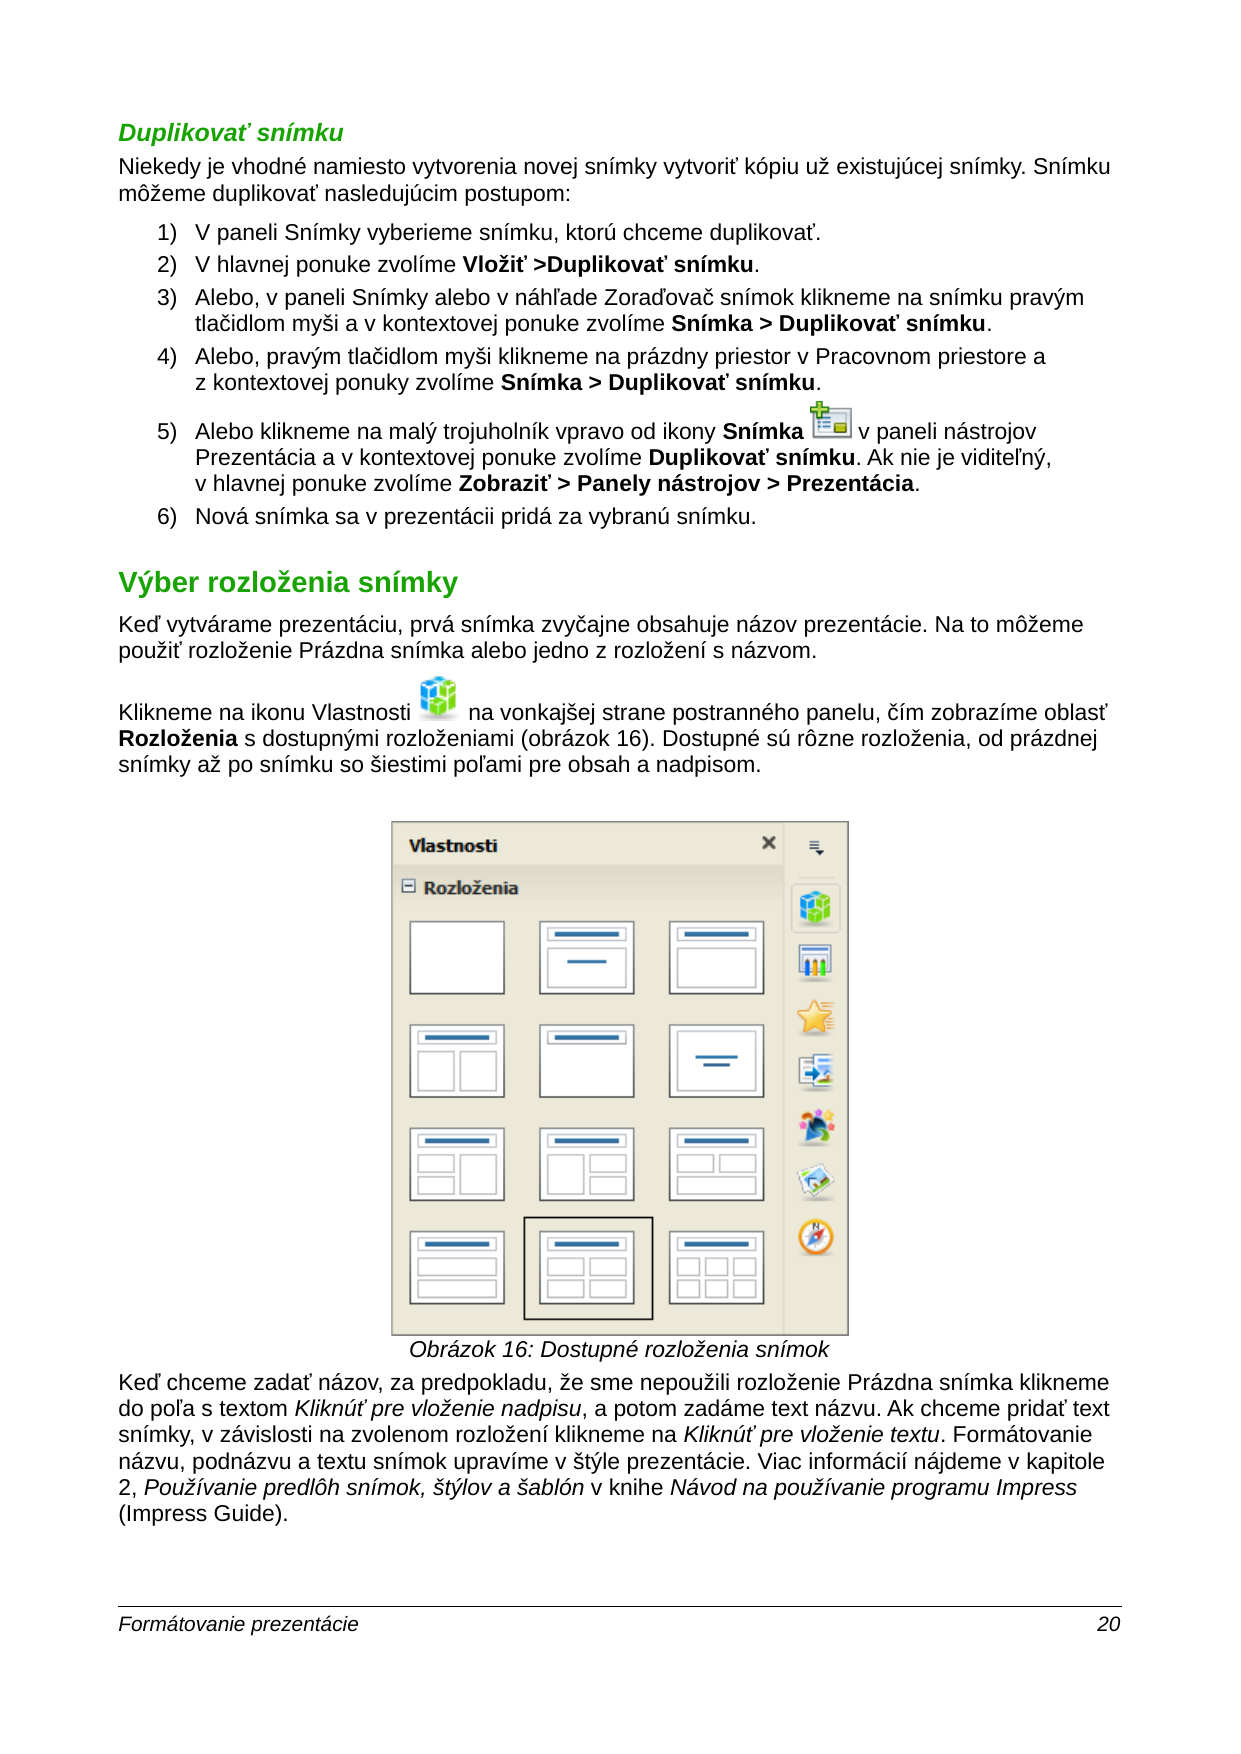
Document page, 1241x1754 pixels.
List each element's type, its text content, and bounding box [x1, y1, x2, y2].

list Alebo, v paneli Snímky alebo v náhľade Zoraďovač snímok klikneme na snímku pravým tlačidlom myši a v kontextovej ponuke zvolíme Snímka > Duplikovať snímku. [177, 284, 1122, 336]
text Keď chceme zadať názov, za predpokladu, že sme nepoužili rozloženie Prázdna snímka klikneme do poľa s textom Kliknúť pre vloženie nadpisu, a potom zadáme text názvu. Ak chceme pridať text snímky, v závislosti na zvolenom rozložení klikneme na Kliknúť pre vloženie textu. Formátovanie názvu, podnázvu a textu snímok upravíme v štýle prezentácie. Viac informácií nájdeme v kapitole 2, Používanie predlôh snímok, štýlov a šablón v knihe Návod na používanie programu Impress (Impress Guide). [118, 1369, 1122, 1527]
list Alebo klikneme na malý trojuholník vpravo od ikony Snímka v paneli nástrojov Prezentácia a v kontextovej ponuke zvolíme Duplikovať snímku. Ak nie je viditeľný, v hlavnej ponuke zvolíme Zobraziť > Panely nástrojov > Prezentácia. [177, 402, 1122, 497]
text Obrázok 16: Dostupné rozloženia snímok [330, 832, 910, 1362]
subtitle Duplikovať snímku [118, 118, 1122, 147]
list V paneli Snímky vyberieme snímku, ktorú chceme duplikovať. [177, 218, 1122, 245]
text Keď vytvárame prezentáciu, prvá snímka zvyčajne obsahuje názov prezentácie. Na to môžeme použiť rozloženie Prázdna snímka alebo jedno z rozložení s názvom. [118, 611, 1122, 663]
picture [391, 821, 849, 1336]
text Klikneme na ikonu Vlastnosti na vonkajšej strane postranného panelu, čím zobrazíme oblasť Rozloženia s dostupnými rozloženiami (obrázok 16). Dostupné sú rôzne rozloženia, od prázdnej snímky až po snímku so šiestimi poľami pre obsah a nadpisom. [118, 676, 1122, 778]
list Nová snímka sa v prezentácii pridá za vybranú snímku. [177, 503, 1122, 529]
subtitle Výber rozloženia snímky [118, 565, 1122, 598]
picture [810, 401, 852, 439]
list V hlavnej ponuke zvolíme Vložiť >Duplikovať snímku. [177, 251, 1122, 277]
text Niekedy je vhodné namiesto vytvorenia novej snímky vytvoriť kópiu už existujúcej snímky. Snímku môžeme duplikovať nasledujúcim postupom: [118, 153, 1122, 206]
list Alebo, pravým tlačidlom myši klikneme na prázdny priestor v Pracovnom priestore a z kontextovej ponuky zvolíme Snímka > Duplikovať snímku. [177, 343, 1122, 395]
picture [417, 676, 462, 721]
